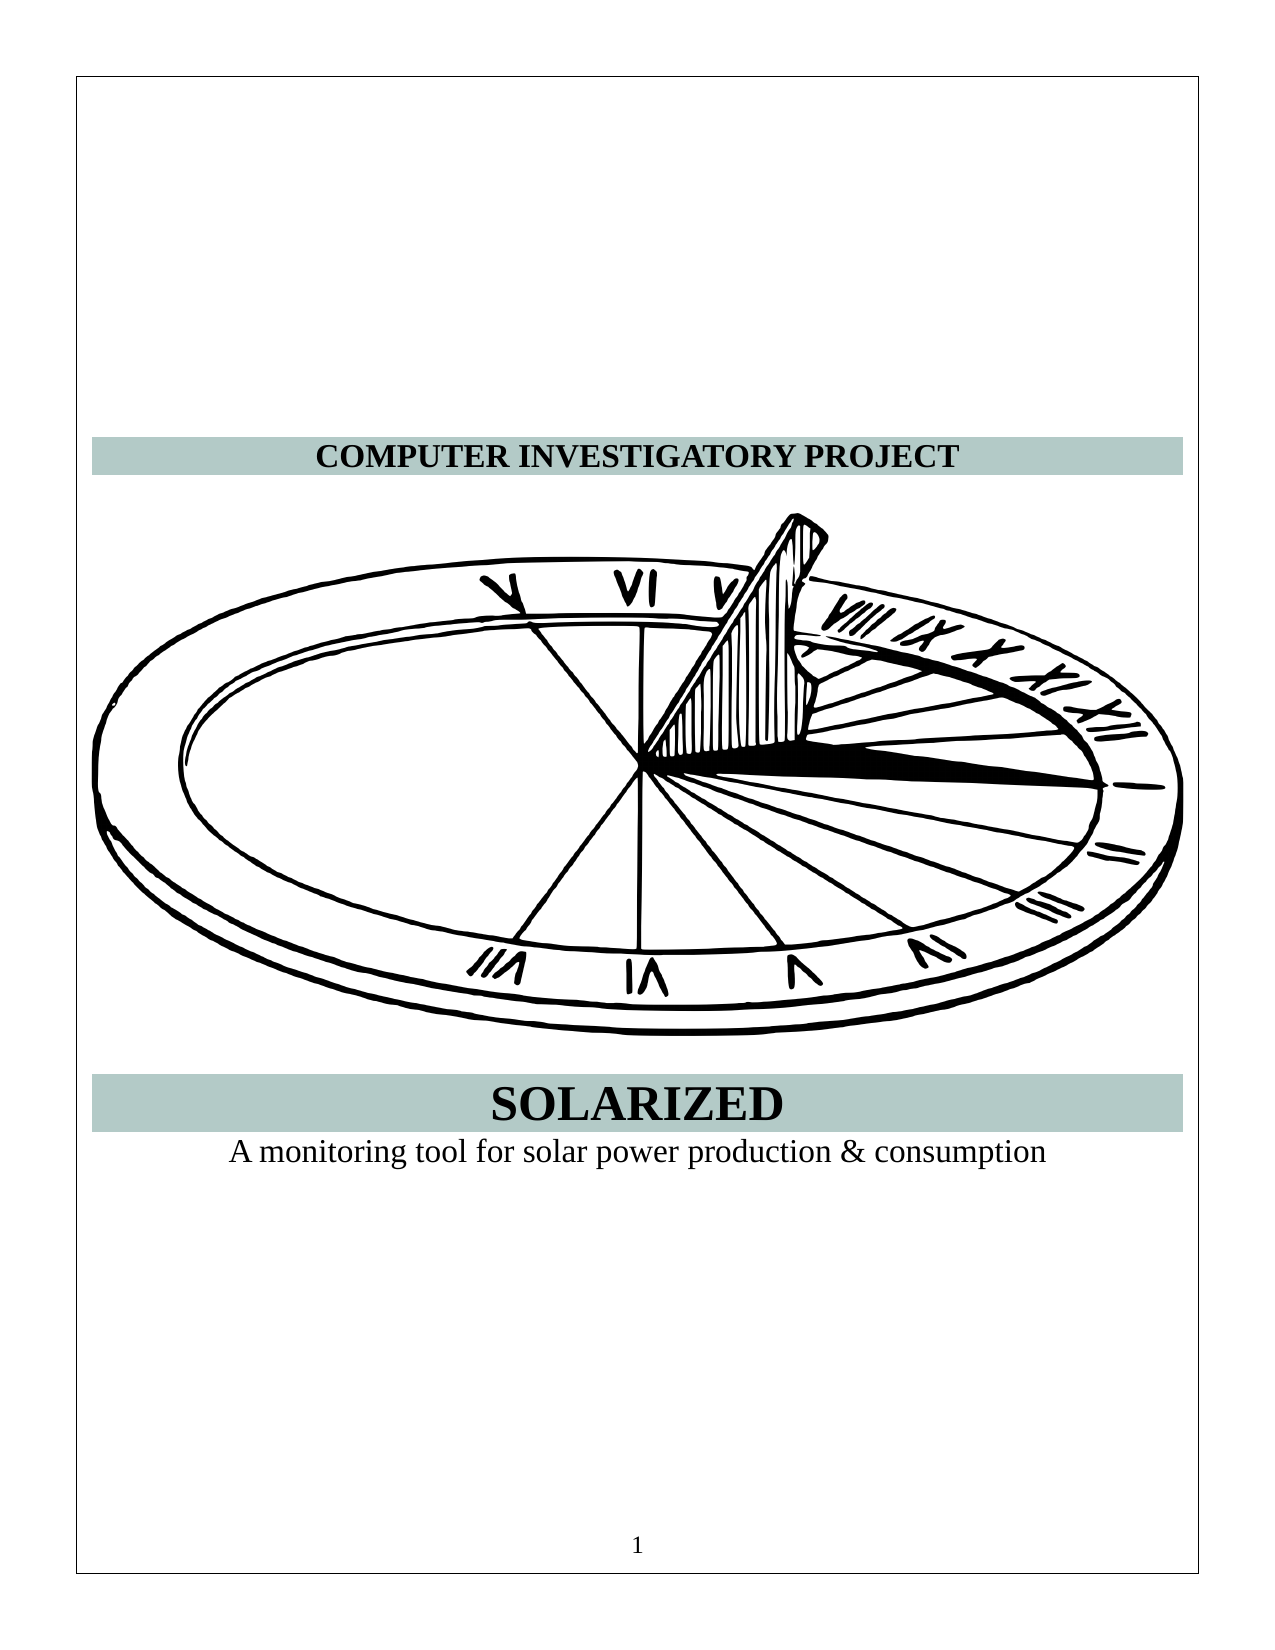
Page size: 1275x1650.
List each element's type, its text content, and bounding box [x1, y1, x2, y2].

text A monitoring tool for solar power production & consumption [92, 1132, 1183, 1170]
picture [91, 513, 1184, 1036]
text COMPUTER INVESTIGATORY PROJECT [92, 437, 1183, 475]
text SOLARIZED [92, 1074, 1183, 1132]
